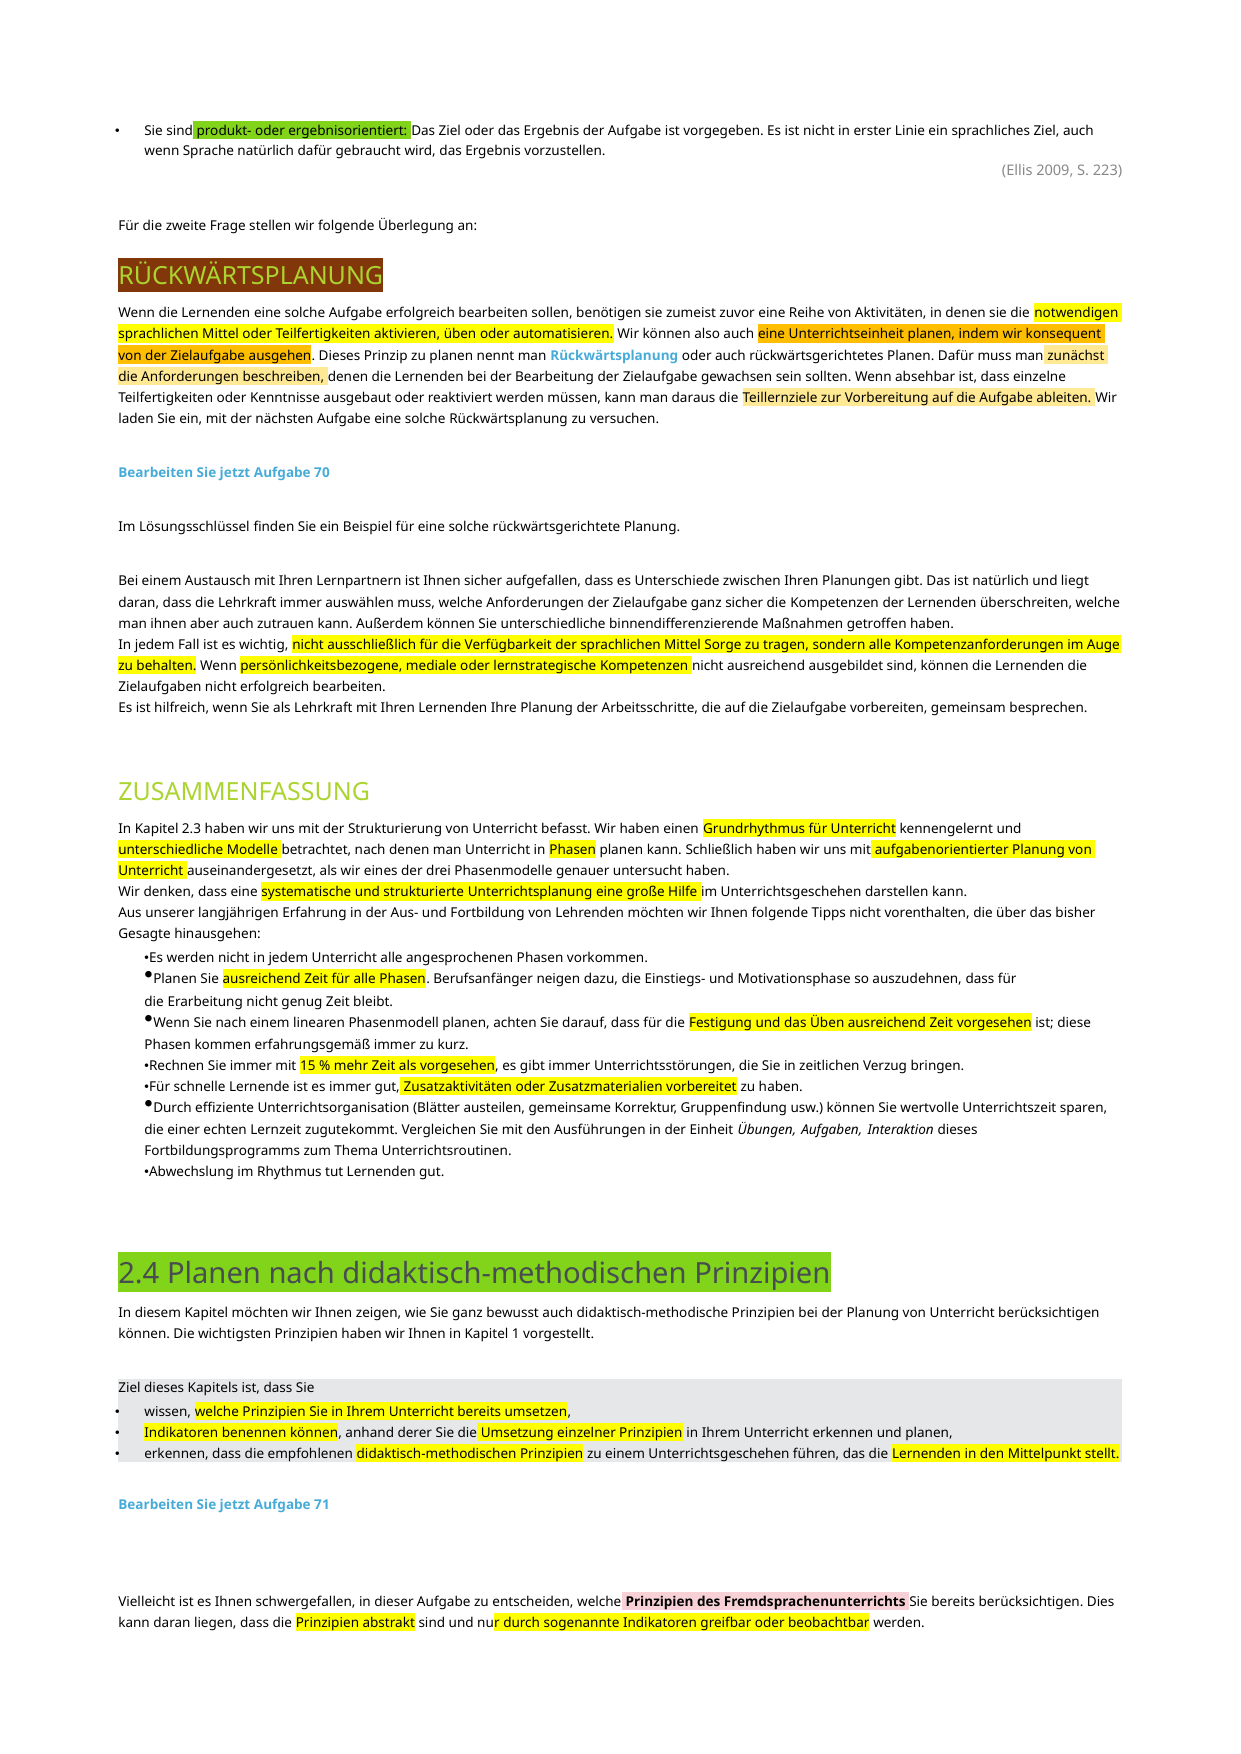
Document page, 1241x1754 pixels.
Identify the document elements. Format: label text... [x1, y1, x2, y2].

text Wir denken, dass eine systematische und strukturierte Unterrichtsplanung eine große Hilfe im Unterrichtsgeschehen darstellen kann. [118, 882, 1122, 901]
list Rechnen Sie immer mit 15 % mehr Zeit als vorgesehen, es gibt immer Unterrichtsstörungen, die Sie in zeitlichen Verzug bringen. [118, 1053, 1122, 1074]
list Planen Sie ausreichend Zeit für alle Phasen. Berufsanfänger neigen dazu, die Einstiegs- und Motivationsphase so auszudehnen, dass für die Erarbeitung nicht genug Zeit bleibt. [118, 966, 1122, 1010]
text Bearbeiten Sie jetzt Aufgabe 70 [118, 463, 1122, 481]
text Bei einem Austausch mit Ihren Lernpartnern ist Ihnen sicher aufgefallen, dass es Unterschiede zwischen Ihren Planungen gibt. Das ist natürlich und liegt daran, dass die Lehrkraft immer auswählen muss, welche Anforderungen der Zielaufgabe ganz sicher die Kompetenzen der Lernenden überschreiten, welche man ihnen aber auch zutrauen kann. Außerdem können Sie unterschiedliche binnendifferenzierende Maßnahmen getroffen haben. [118, 571, 1122, 632]
list Durch effiziente Unterrichtsorganisation (Blätter austeilen, gemeinsame Korrektur, Gruppenfindung usw.) können Sie wertvolle Unterrichtszeit sparen, die einer echten Lernzeit zugutekommt. Vergleichen Sie mit den Ausführungen in der Einheit Übungen, Aufgaben, Interaktion dieses Fortbildungsprogramms zum Thema Unterrichtsroutinen. [118, 1095, 1122, 1159]
text Aus unserer langjährigen Erfahrung in der Aus- und Fortbildung von Lehrenden möchten wir Ihnen folgende Tipps nicht vorenthalten, die über das bisher Gesagte hinausgehen: [118, 903, 1122, 943]
text In Kapitel 2.3 haben wir uns mit der Strukturierung von Unterricht befasst. Wir haben einen Grundrhythmus für Unterricht kennengelernt und unterschiedliche Modelle betrachtet, nach denen man Unterricht in Phasen planen kann. Schließlich haben wir uns mit aufgabenorientierter Planung von Unterricht auseinandergesetzt, als wir eines der drei Phasenmodelle genauer untersucht haben. [118, 819, 1122, 879]
text Im Lösungsschlüssel finden Sie ein Beispiel für eine solche rückwärtsgerichtete Planung. [118, 517, 1122, 536]
subtitle ZUSAMMENFASSUNG [118, 773, 1122, 807]
text Es ist hilfreich, wenn Sie als Lehrkraft mit Ihren Lernenden Ihre Planung der Arbeitsschritte, die auf die Zielaufgabe vorbereiten, gemeinsam besprechen. [118, 698, 1122, 717]
text In jedem Fall ist es wichtig, nicht ausschließlich für die Verfügbarkeit der sprachlichen Mittel Sorge zu tragen, sondern alle Kompetenzanforderungen im Auge zu behalten. Wenn persönlichkeitsbezogene, mediale oder lernstrategische Kompetenzen nicht ausreichend ausgebildet sind, können die Lernenden die Zielaufgaben nicht erfolgreich bearbeiten. [118, 635, 1122, 696]
list erkennen, dass die empfohlenen didaktisch-methodischen Prinzipien zu einem Unterrichtsgeschehen führen, das die Lernenden in den Mittelpunkt stellt. [118, 1441, 1122, 1462]
subtitle 2.4 Planen nach didaktisch-methodischen Prinzipien [118, 1252, 1122, 1292]
list Indikatoren benennen können, anhand derer Sie die Umsetzung einzelner Prinzipien in Ihrem Unterricht erkennen und planen, [118, 1420, 1122, 1441]
list Abwechslung im Rhythmus tut Lernenden gut. [118, 1159, 1122, 1180]
text In diesem Kapitel möchten wir Ihnen zeigen, wie Sie ganz bewusst auch didaktisch-methodische Prinzipien bei der Planung von Unterricht berücksichtigen können. Die wichtigsten Prinzipien haben wir Ihnen in Kapitel 1 vorgestellt. [118, 1303, 1122, 1343]
list Es werden nicht in jedem Unterricht alle angesprochenen Phasen vorkommen. [118, 946, 1122, 966]
text Ziel dieses Kapitels ist, dass Sie [118, 1378, 1122, 1397]
text Vielleicht ist es Ihnen schwergefallen, in dieser Aufgabe zu entscheiden, welche Prinzipien des Fremdsprachenunterrichts Sie bereits berücksichtigen. Dies kann daran liegen, dass die Prinzipien abstrakt sind und nur durch sogenannte Indikatoren greifbar oder beobachtbar werden. [118, 1592, 1122, 1631]
list wissen, welche Prinzipien Sie in Ihrem Unterricht bereits umsetzen, [118, 1399, 1122, 1420]
text Für die zweite Frage stellen wir folgende Überlegung an: [118, 216, 1122, 234]
list Wenn Sie nach einem linearen Phasenmodell planen, achten Sie darauf, dass für die Festigung und das Üben ausreichend Zeit vorgesehen ist; diese Phasen kommen erfahrungsgemäß immer zu kurz. [118, 1010, 1122, 1053]
list Sie sind produkt- oder ergebnisorientiert: Das Ziel oder das Ergebnis der Aufgabe ist vorgegeben. Es ist nicht in erster Linie ein sprachliches Ziel, auch wenn Sprache natürlich dafür gebraucht wird, das Ergebnis vorzustellen. [118, 118, 1122, 160]
subtitle RÜCKWÄRTSPLANUNG [118, 258, 1122, 292]
text Bearbeiten Sie jetzt Aufgabe 71 [118, 1495, 1122, 1513]
list Für schnelle Lernende ist es immer gut, Zusatzaktivitäten oder Zusatzmaterialien vorbereitet zu haben. [118, 1074, 1122, 1095]
text (Ellis 2009, S. 223) [118, 160, 1122, 180]
text Wenn die Lernenden eine solche Aufgabe erfolgreich bearbeiten sollen, benötigen sie zumeist zuvor eine Reihe von Aktivitäten, in denen sie die notwendigen sprachlichen Mittel oder Teilfertigkeiten aktivieren, üben oder automatisieren. Wir können also auch eine Unterrichtseinheit planen, indem wir konsequent von der Zielaufgabe ausgehen. Dieses Prinzip zu planen nennt man Rückwärtsplanung oder auch rückwärtsgerichtetes Planen. Dafür muss man zunächst die Anforderungen beschreiben, denen die Lernenden bei der Bearbeitung der Zielaufgabe gewachsen sein sollten. Wenn absehbar ist, dass einzelne Teilfertigkeiten oder Kenntnisse ausgebaut oder reaktiviert werden müssen, kann man daraus die Teillernziele zur Vorbereitung auf die Aufgabe ableiten. Wir laden Sie ein, mit der nächsten Aufgabe eine solche Rückwärtsplanung zu versuchen. [118, 303, 1122, 427]
